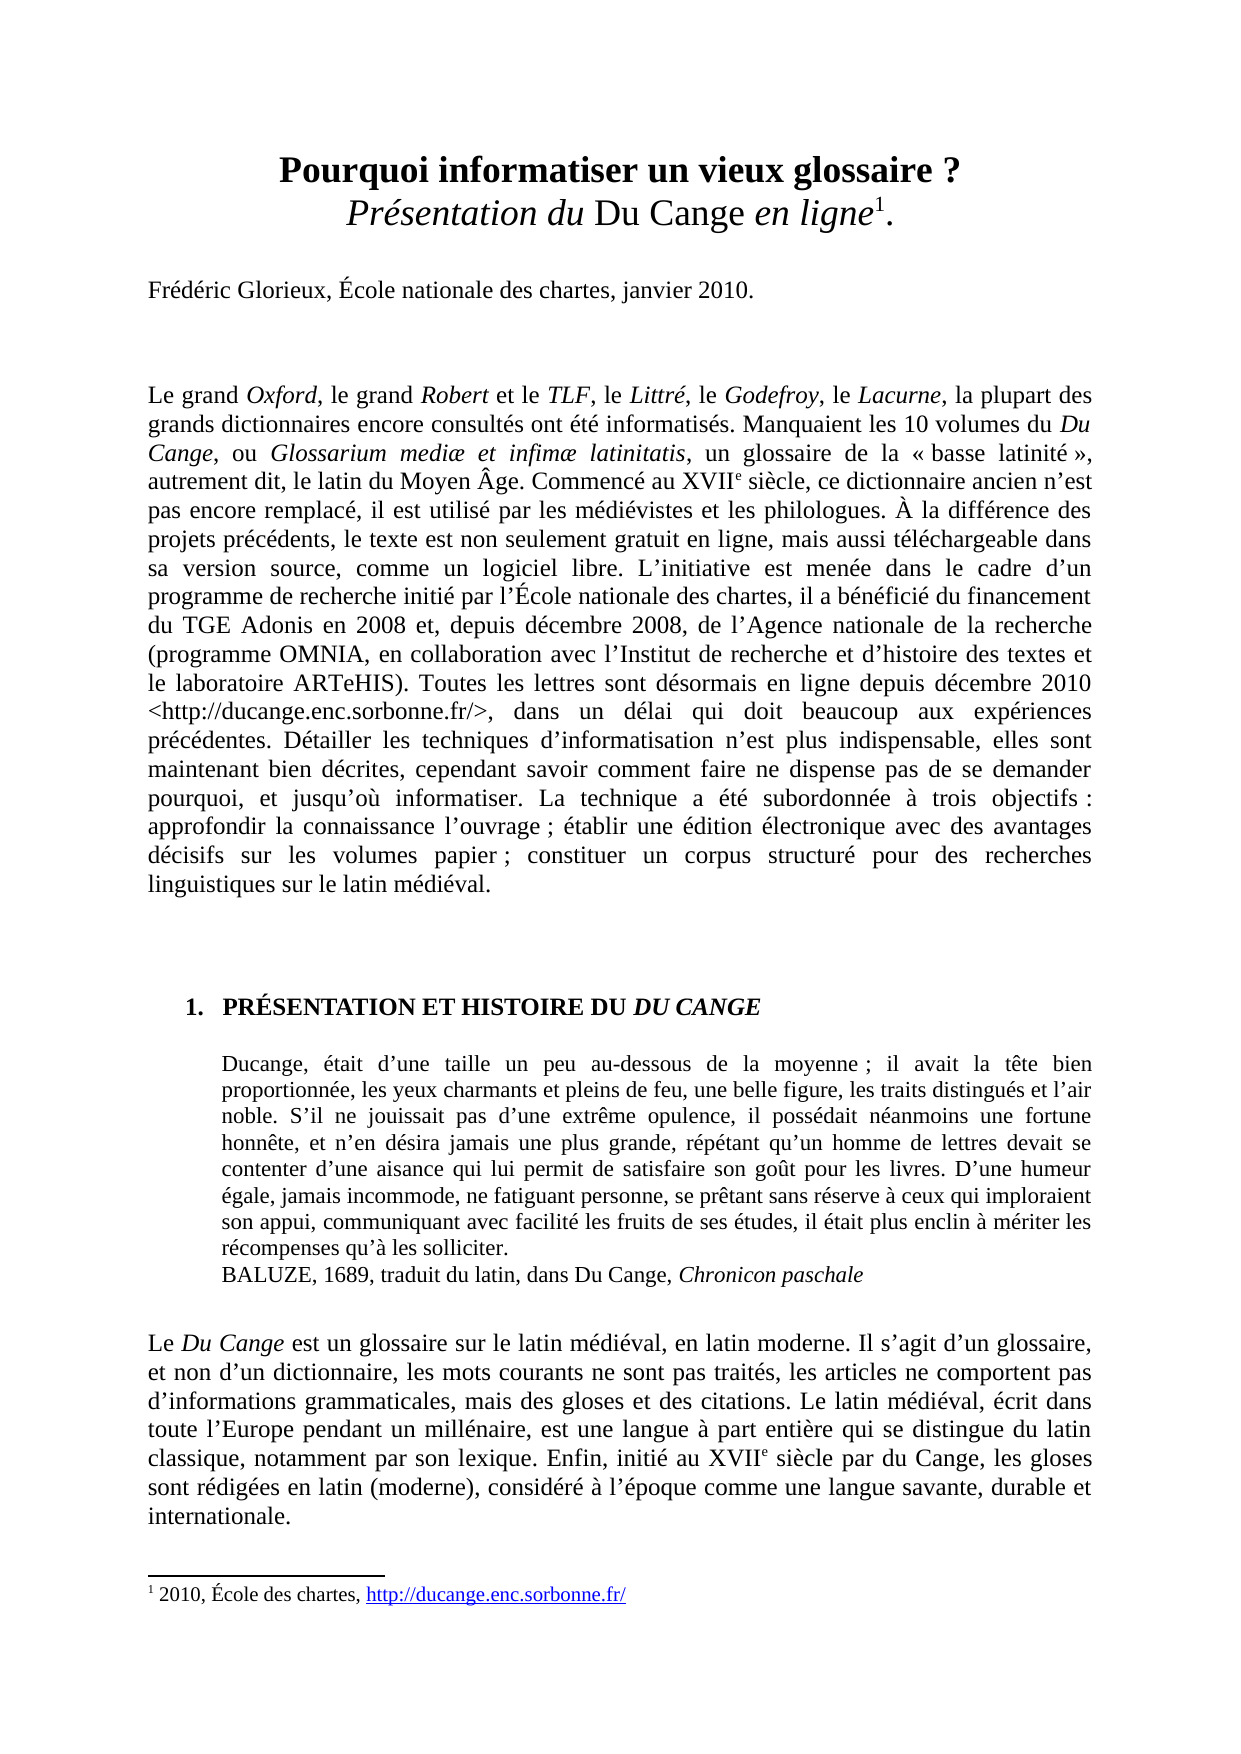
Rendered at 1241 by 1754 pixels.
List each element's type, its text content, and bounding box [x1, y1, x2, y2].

text 2010, École des chartes, http://ducange.enc.sorbonne.fr/ [148, 1582, 1093, 1606]
text Frédéric Glorieux, École nationale des chartes, janvier 2010. [148, 275, 1093, 304]
subtitle PRÉSENTATION ET HISTOIRE DU DU CANGE [185, 992, 1093, 1020]
text Ducange, était d’une taille un peu au-dessous de la moyenne ; il avait la tête bien proportionnée, les yeux charmants et pleins de feu, une belle figure, les traits distingués et l’air noble. S’il ne jouissait pas d’une extrême opulence, il possédait néanmoins une fortune honnête, et n’en désira jamais une plus grande, répétant qu’un homme de lettres devait se contenter d’une aisance qui lui permit de satisfaire son goût pour les livres. D’une humeur égale, jamais incommode, ne fatiguant personne, se prêtant sans réserve à ceux qui imploraient son appui, communiquant avec facilité les fruits de ses études, il était plus enclin à mériter les récompenses qu’à les solliciter. BALUZE, 1689, traduit du latin, dans Du Cange, Chronicon paschale [221, 1050, 1093, 1287]
text Le Du Cange est un glossaire sur le latin médiéval, en latin moderne. Il s’agit d’un glossaire, et non d’un dictionnaire, les mots courants ne sont pas traités, les articles ne comportent pas d’informations grammaticales, mais des gloses et des citations. Le latin médiéval, écrit dans toute l’Europe pendant un millénaire, est une langue à part entière qui se distingue du latin classique, notamment par son lexique. Enfin, initié au XVIIe siècle par du Cange, les gloses sont rédigées en latin (moderne), considéré à l’époque comme une langue savante, durable et internationale. [148, 1328, 1093, 1529]
text Présentation du Du Cange en ligne. [148, 191, 1093, 234]
text Le grand Oxford, le grand Robert et le TLF, le Littré, le Godefroy, le Lacurne, la plupart des grands dictionnaires encore consultés ont été informatisés. Manquaient les 10 volumes du Du Cange, ou Glossarium mediæ et infimæ latinitatis, un glossaire de la « basse latinité », autrement dit, le latin du Moyen Âge. Commencé au XVIIe siècle, ce dictionnaire ancien n’est pas encore remplacé, il est utilisé par les médiévistes et les philologues. À la différence des projets précédents, le texte est non seulement gratuit en ligne, mais aussi téléchargeable dans sa version source, comme un logiciel libre. L’initiative est menée dans le cadre d’un programme de recherche initié par l’École nationale des chartes, il a bénéficié du financement du TGE Adonis en 2008 et, depuis décembre 2008, de l’Agence nationale de la recherche (programme OMNIA, en collaboration avec l’Institut de recherche et d’histoire des textes et le laboratoire ARTeHIS). Toutes les lettres sont désormais en ligne depuis décembre 2010 <http://ducange.enc.sorbonne.fr/>, dans un délai qui doit beaucoup aux expériences précédentes. Détailler les techniques d’informatisation n’est plus indispensable, elles sont maintenant bien décrites, cependant savoir comment faire ne dispense pas de se demander pourquoi, et jusqu’où informatiser. La technique a été subordonnée à trois objectifs : approfondir la connaissance l’ouvrage ; établir une édition électronique avec des avantages décisifs sur les volumes papier ; constituer un corpus structuré pour des recherches linguistiques sur le latin médiéval. [148, 380, 1093, 898]
text Pourquoi informatiser un vieux glossaire ? [148, 148, 1093, 191]
